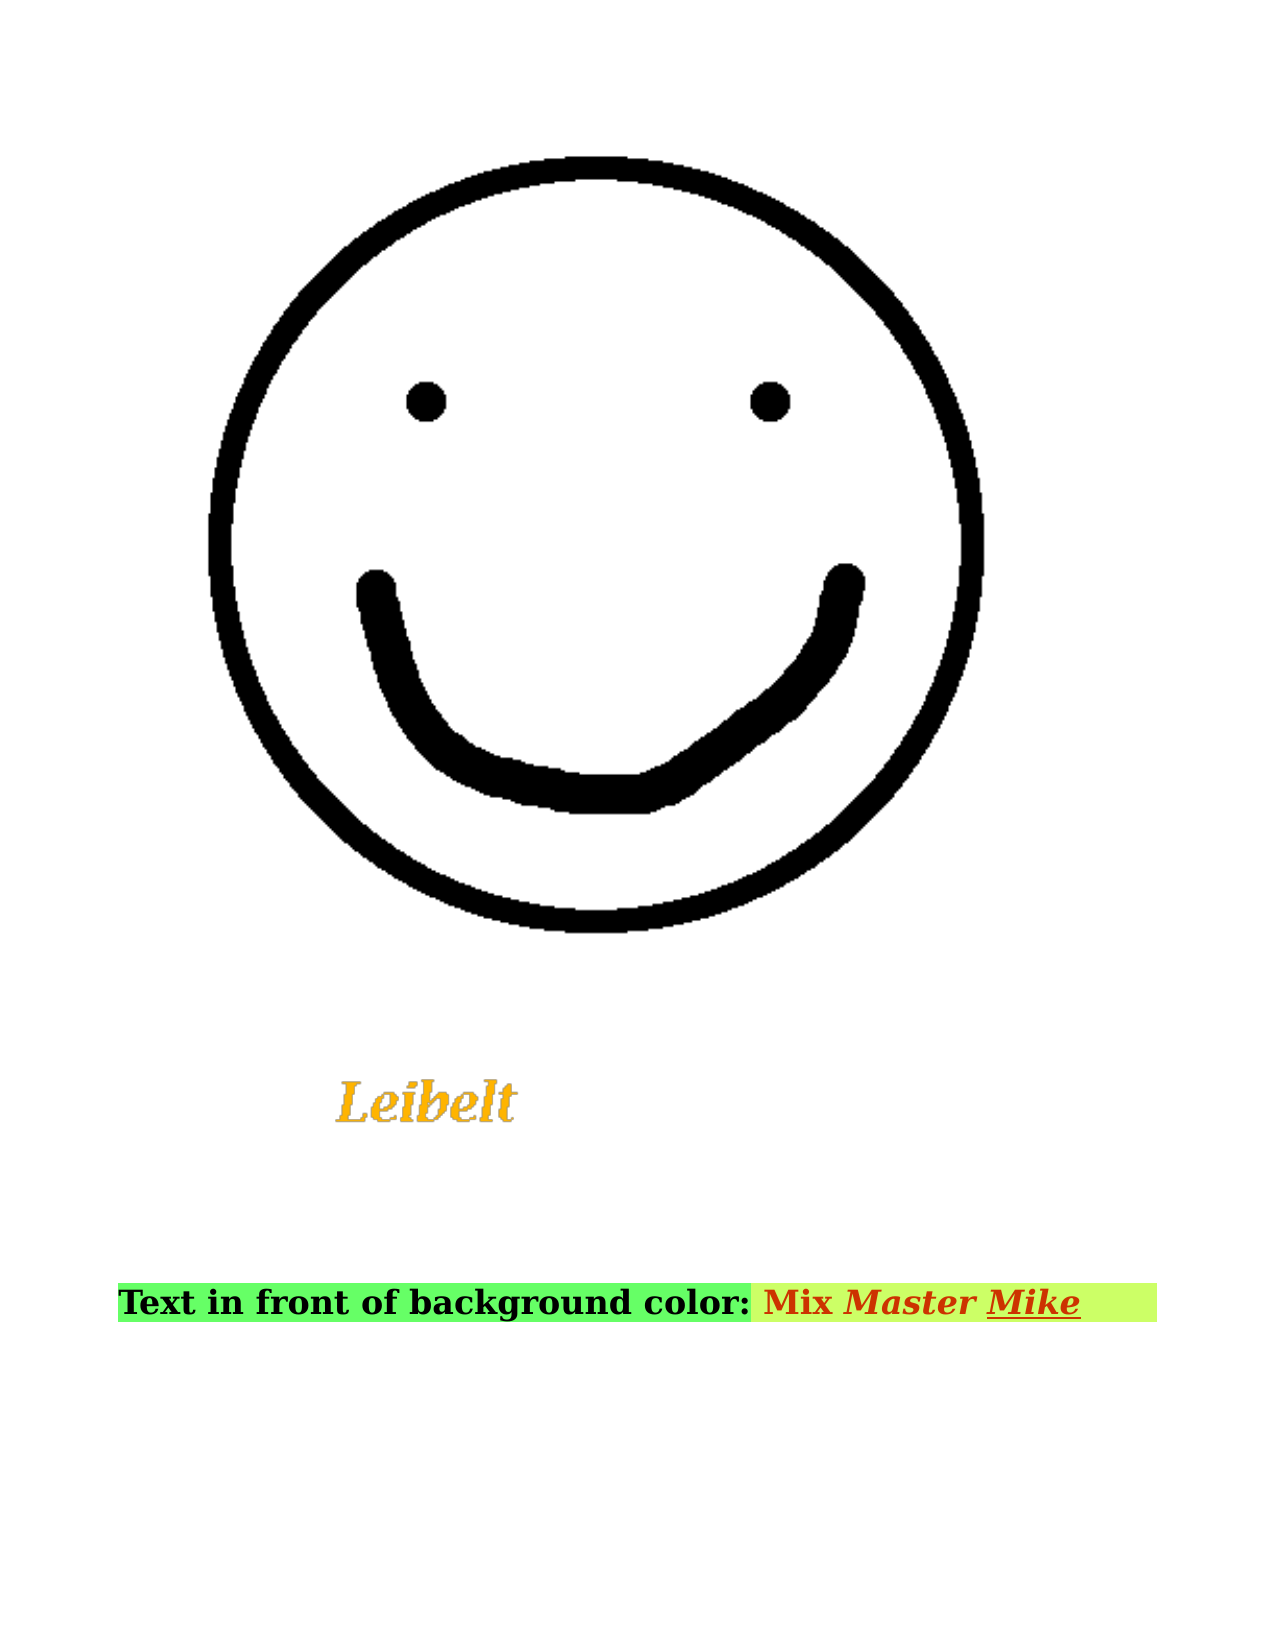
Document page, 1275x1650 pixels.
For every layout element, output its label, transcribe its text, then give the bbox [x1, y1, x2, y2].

text Text in front of background color: Mix Master Mike [118, 1283, 1157, 1322]
picture [186, 133, 1020, 967]
picture [309, 1034, 560, 1202]
